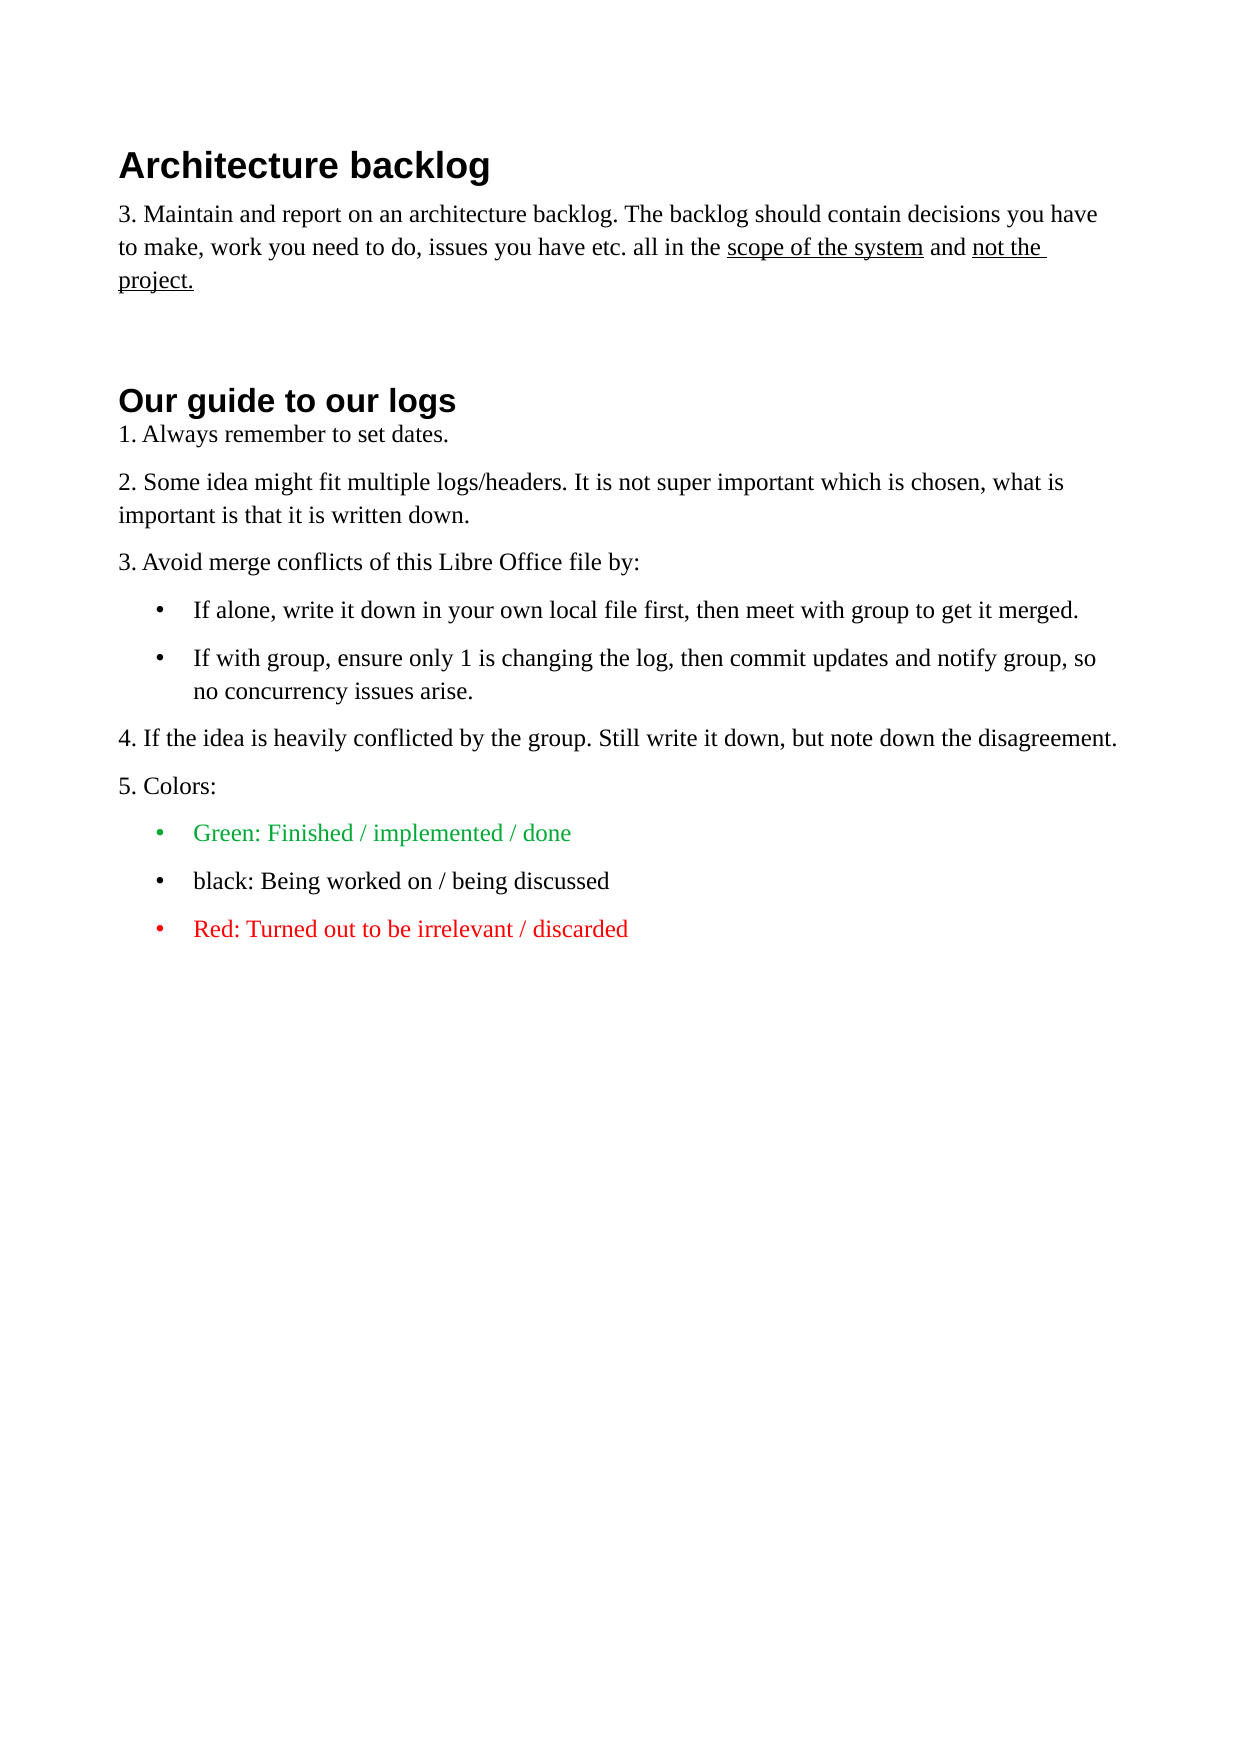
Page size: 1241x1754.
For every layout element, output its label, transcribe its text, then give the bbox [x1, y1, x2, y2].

text 4. If the idea is heavily conflicted by the group. Still write it down, but note down the disagreement. [118, 723, 1122, 752]
text 3. Avoid merge conflicts of this Libre Office file by: [118, 547, 1122, 576]
subtitle Our guide to our logs [118, 381, 1122, 419]
text 5. Colors: [118, 771, 1122, 800]
text 2. Some idea might fit multiple logs/headers. It is not super important which is chosen, what is important is that it is written down. [118, 467, 1122, 529]
text 3. Maintain and report on an architecture backlog. The backlog should contain decisions you have to make, work you need to do, issues you have etc. all in the scope of the system and not the project. [118, 199, 1122, 293]
subtitle Architecture backlog [118, 143, 1122, 186]
list Red: Turned out to be irrelevant / discarded [156, 914, 1122, 942]
list black: Being worked on / being discussed [156, 866, 1122, 895]
list If with group, ensure only 1 is changing the log, then commit updates and notify group, so no concurrency issues arise. [156, 643, 1122, 704]
list Green: Finished / implemented / done [156, 818, 1122, 847]
list If alone, write it down in your own local file first, then meet with group to get it merged. [156, 595, 1122, 624]
text 1. Always remember to set dates. [118, 419, 1122, 448]
